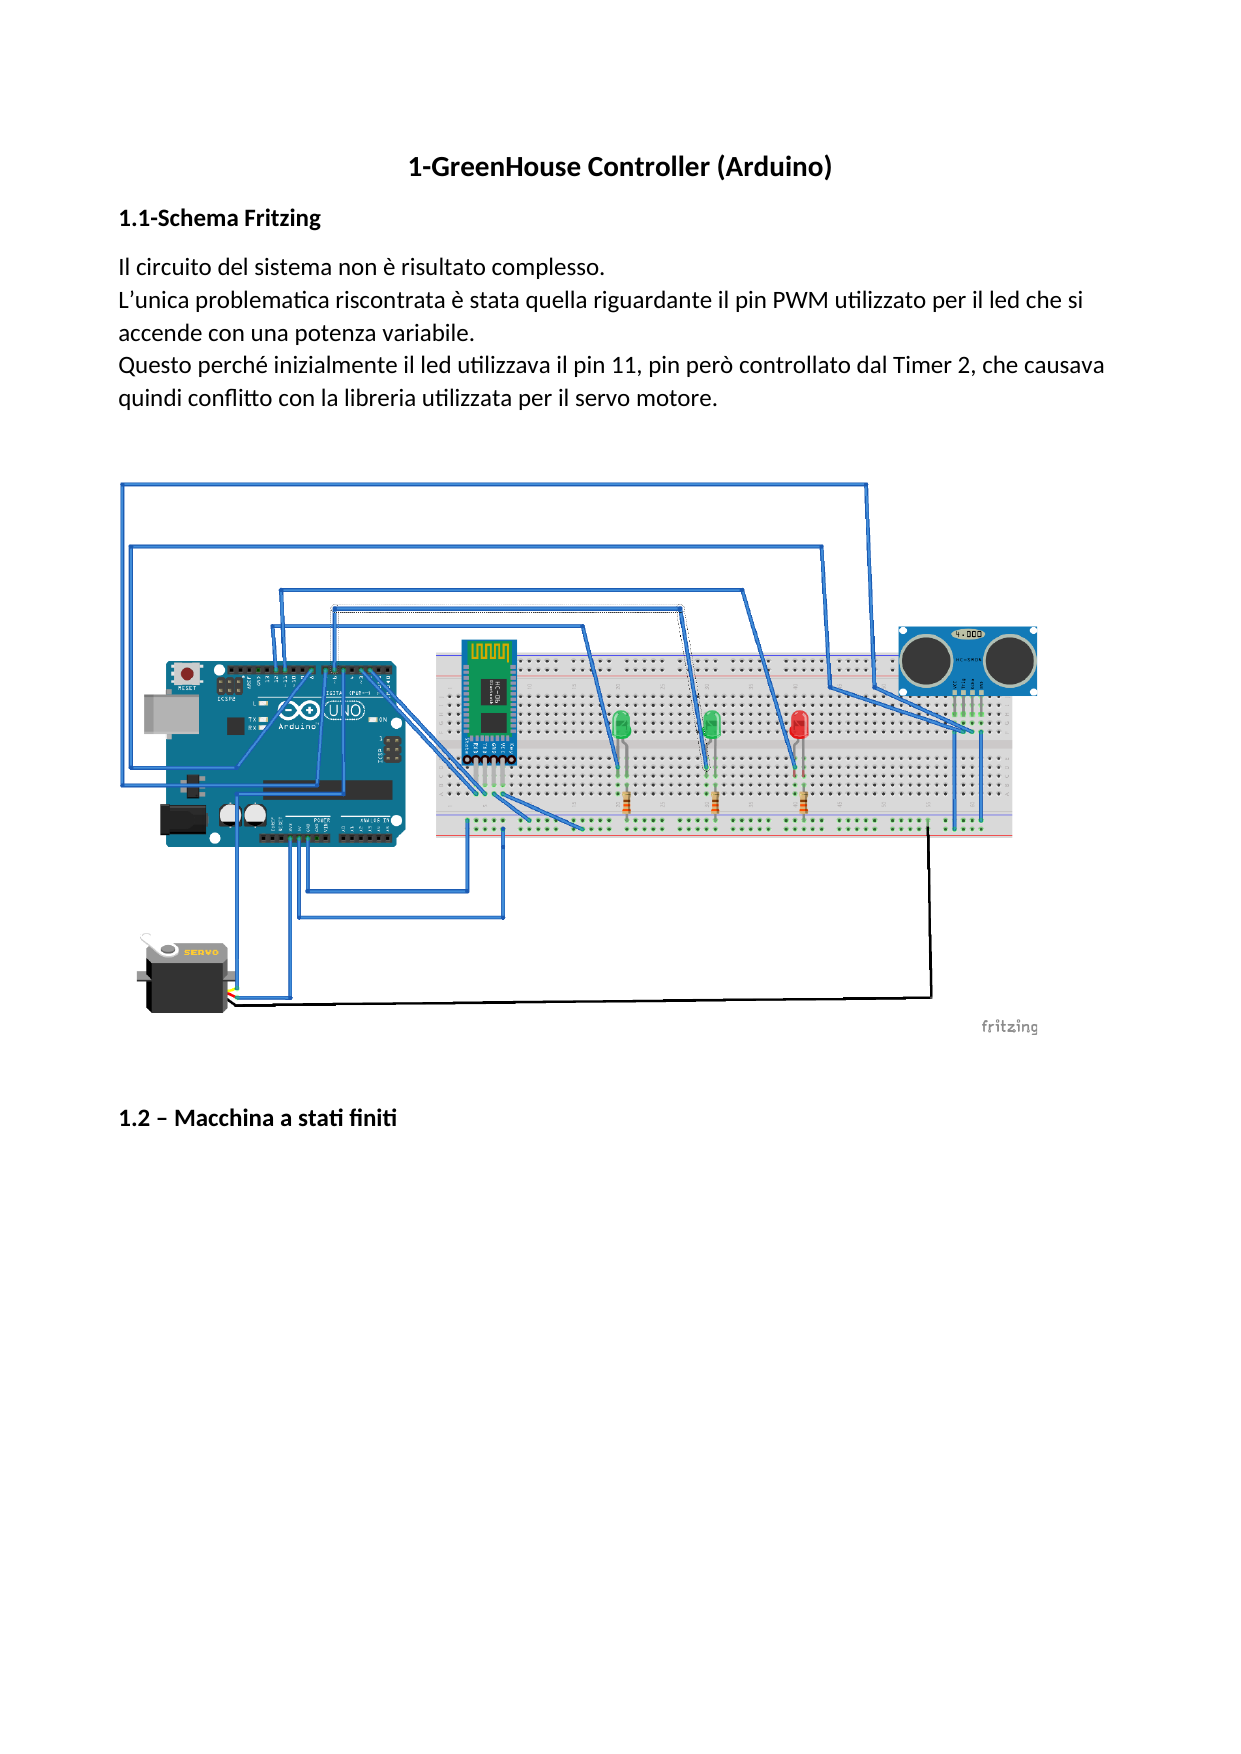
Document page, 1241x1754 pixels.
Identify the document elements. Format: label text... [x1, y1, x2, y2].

text 1-GreenHouse Controller (Arduino) [118, 148, 1122, 183]
text 1.2 – Macchina a stati finiti [118, 1102, 1122, 1133]
text Il circuito del sistema non è risultato complesso. L’unica problematica riscontrata è stata quella riguardante il pin PWM utilizzato per il led che si accende con una potenza variabile. Questo perché inizialmente il led utilizzava il pin 11, pin però controllato dal Timer 2, che causava quindi conflitto con la libreria utilizzata per il servo motore. [118, 252, 1122, 412]
text 1.1-Schema Fritzing [118, 202, 1122, 233]
